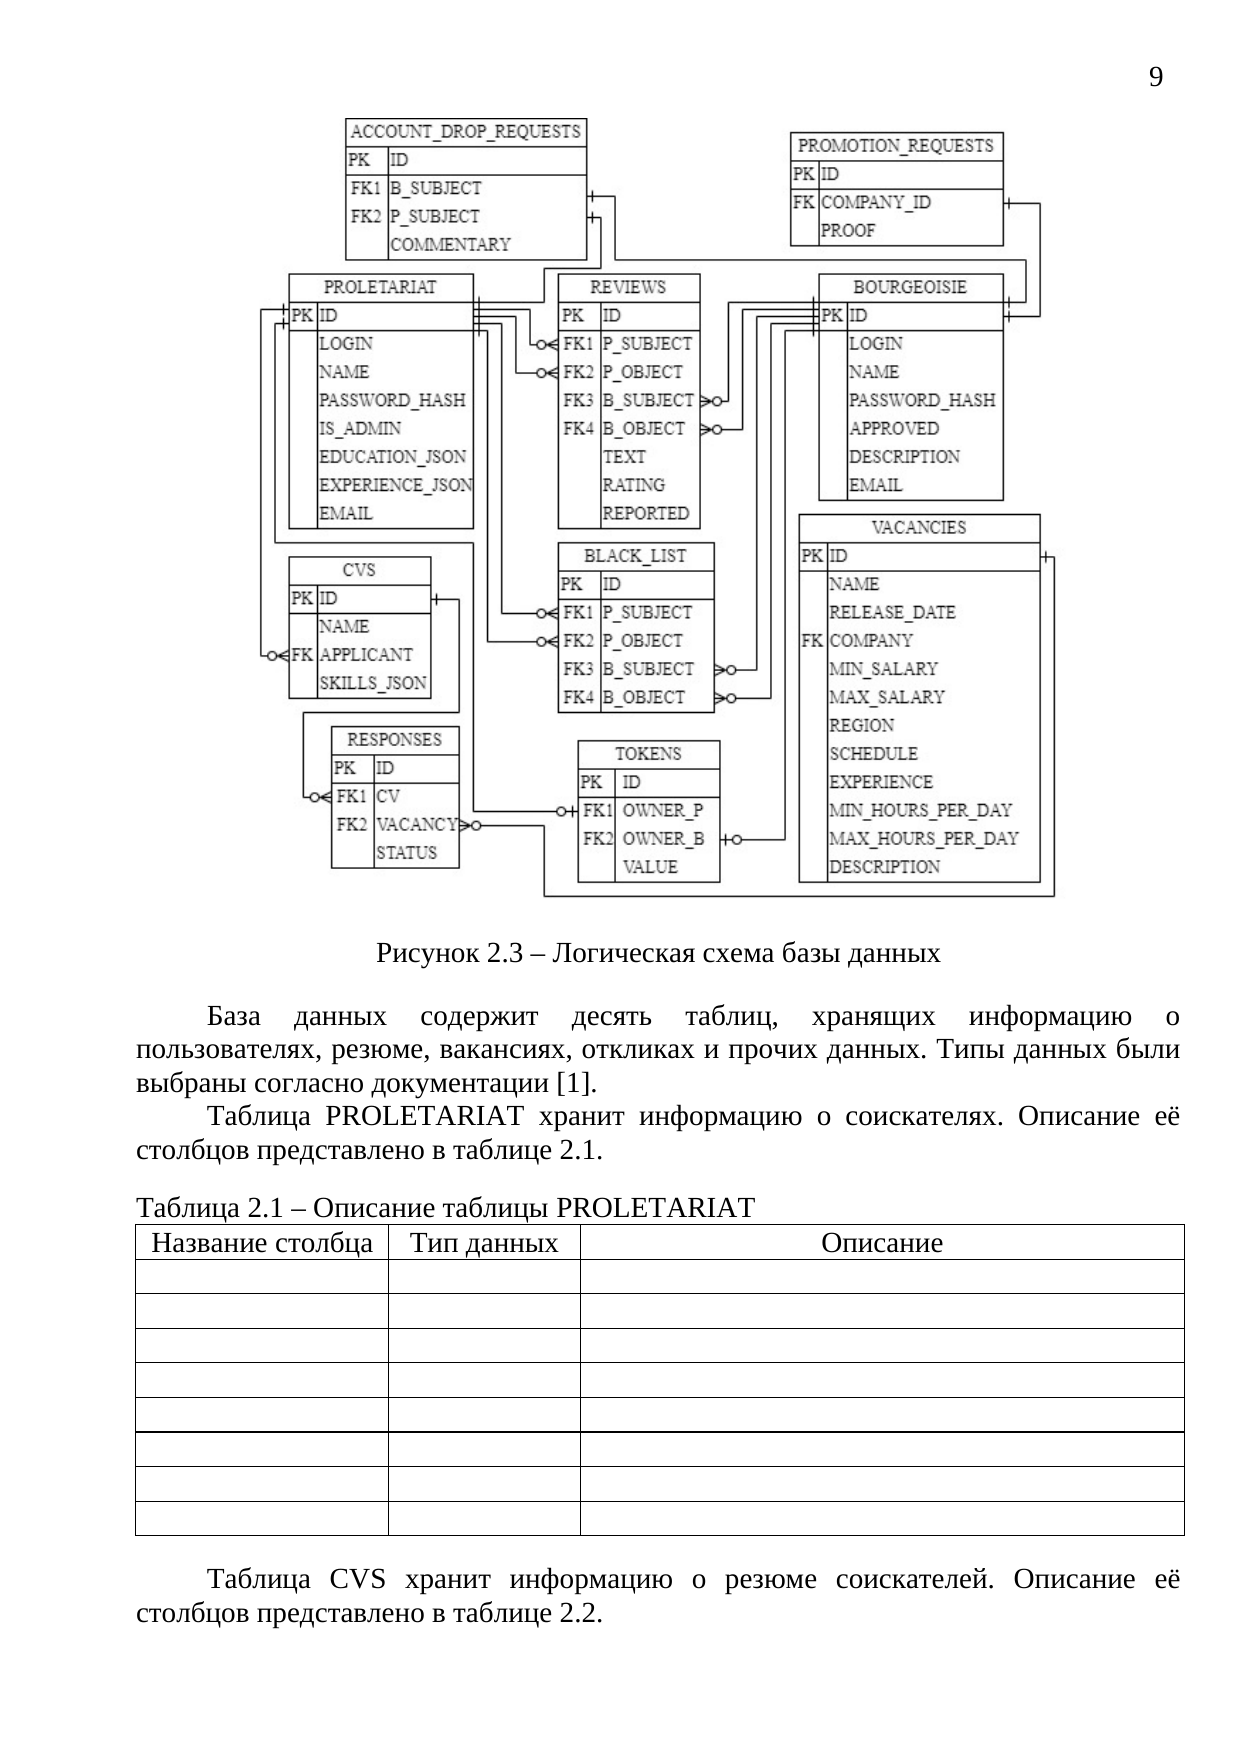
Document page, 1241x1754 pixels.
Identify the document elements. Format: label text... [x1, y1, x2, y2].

table_header Название столбца [136, 1225, 388, 1258]
text Таблица 2.1 – Описание таблицы PROLETARIAT [136, 1190, 1181, 1224]
table_cell [389, 1363, 580, 1397]
table_cell [581, 1398, 1184, 1431]
table_cell [389, 1502, 580, 1535]
table_cell [389, 1260, 580, 1293]
table_cell [581, 1363, 1184, 1397]
text Таблица CVS хранит информацию о резюме соискателей. Описание её столбцов представлено в таблице 2.2. [136, 1561, 1181, 1628]
table_cell [136, 1294, 388, 1328]
table_cell [581, 1329, 1184, 1362]
table_cell [581, 1433, 1184, 1466]
table_cell [389, 1294, 580, 1328]
table_cell [136, 1467, 388, 1501]
table_cell [136, 1329, 388, 1362]
text Рисунок 2.3 – Логическая схема базы данных [136, 935, 1181, 968]
table_cell [389, 1433, 580, 1466]
table_header Тип данных [389, 1225, 580, 1258]
table_cell [136, 1363, 388, 1397]
table_cell [389, 1467, 580, 1501]
table_cell [136, 1502, 388, 1535]
text Таблица PROLETARIAT хранит информацию о соискателях. Описание её столбцов представлено в таблице 2.1. [136, 1098, 1181, 1165]
table_header Описание [581, 1225, 1184, 1258]
text База данных содержит десять таблиц, хранящих информацию о пользователях, резюме, вакансиях, откликах и прочих данных. Типы данных были выбраны согласно документации [1]. [136, 998, 1181, 1098]
picture [250, 118, 1068, 910]
table_cell [389, 1398, 580, 1431]
table_cell [136, 1433, 388, 1466]
table_cell [389, 1329, 580, 1362]
table_cell [581, 1467, 1184, 1501]
table_cell [581, 1260, 1184, 1293]
table_cell [581, 1502, 1184, 1535]
table_cell [581, 1294, 1184, 1328]
table_cell [136, 1260, 388, 1293]
table_cell [136, 1398, 388, 1431]
